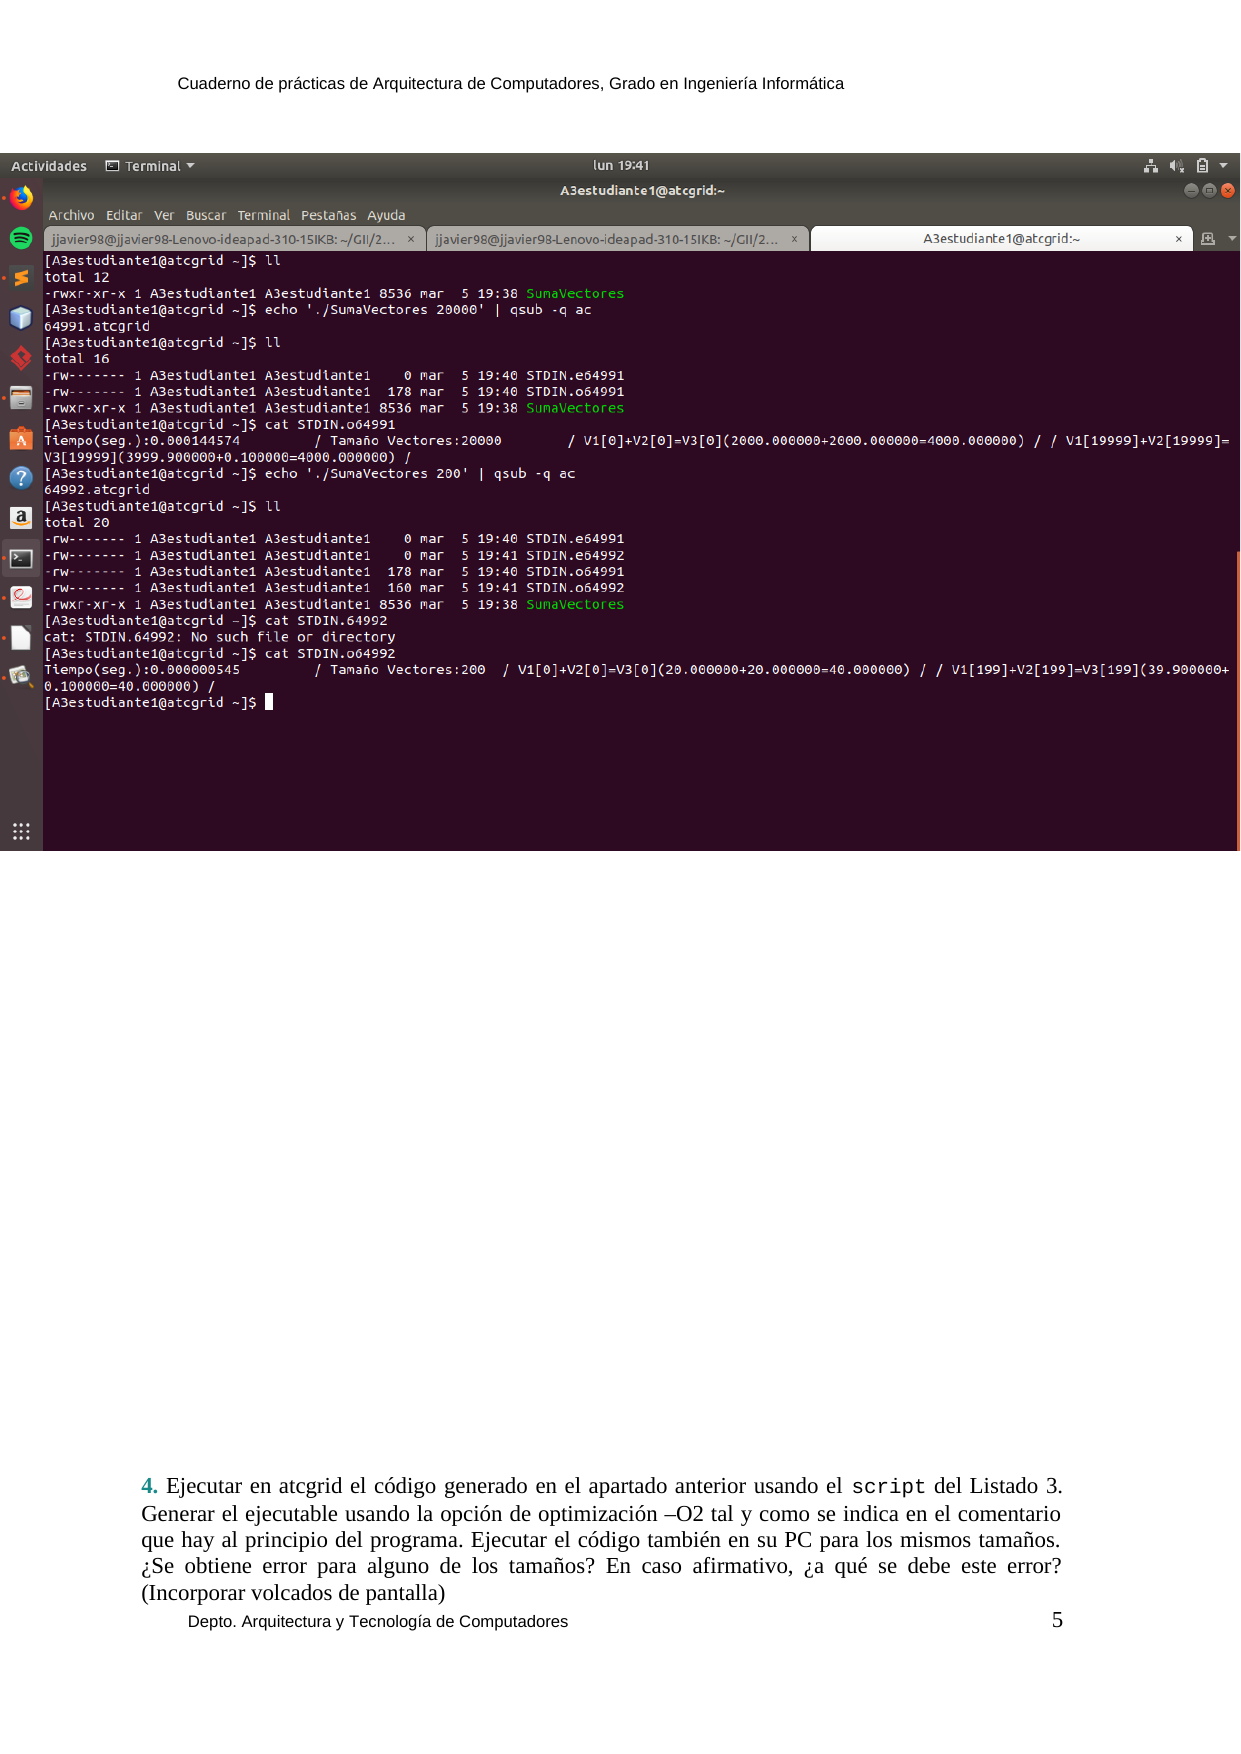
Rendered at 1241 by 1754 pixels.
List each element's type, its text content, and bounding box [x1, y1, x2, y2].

list 4. Ejecutar en atcgrid el código generado en el apartado anterior usando el script del Listado 3. Generar el ejecutable usando la opción de optimización –O2 tal y como se indica en el comentario que hay al principio del programa. Ejecutar el código también en su PC para los mismos tamaños. ¿Se obtiene error para alguno de los tamaños? En caso afirmativo, ¿a qué se debe este error? (Incorporar volcados de pantalla) [103, 1472, 1063, 1605]
picture [0, 153, 1241, 851]
